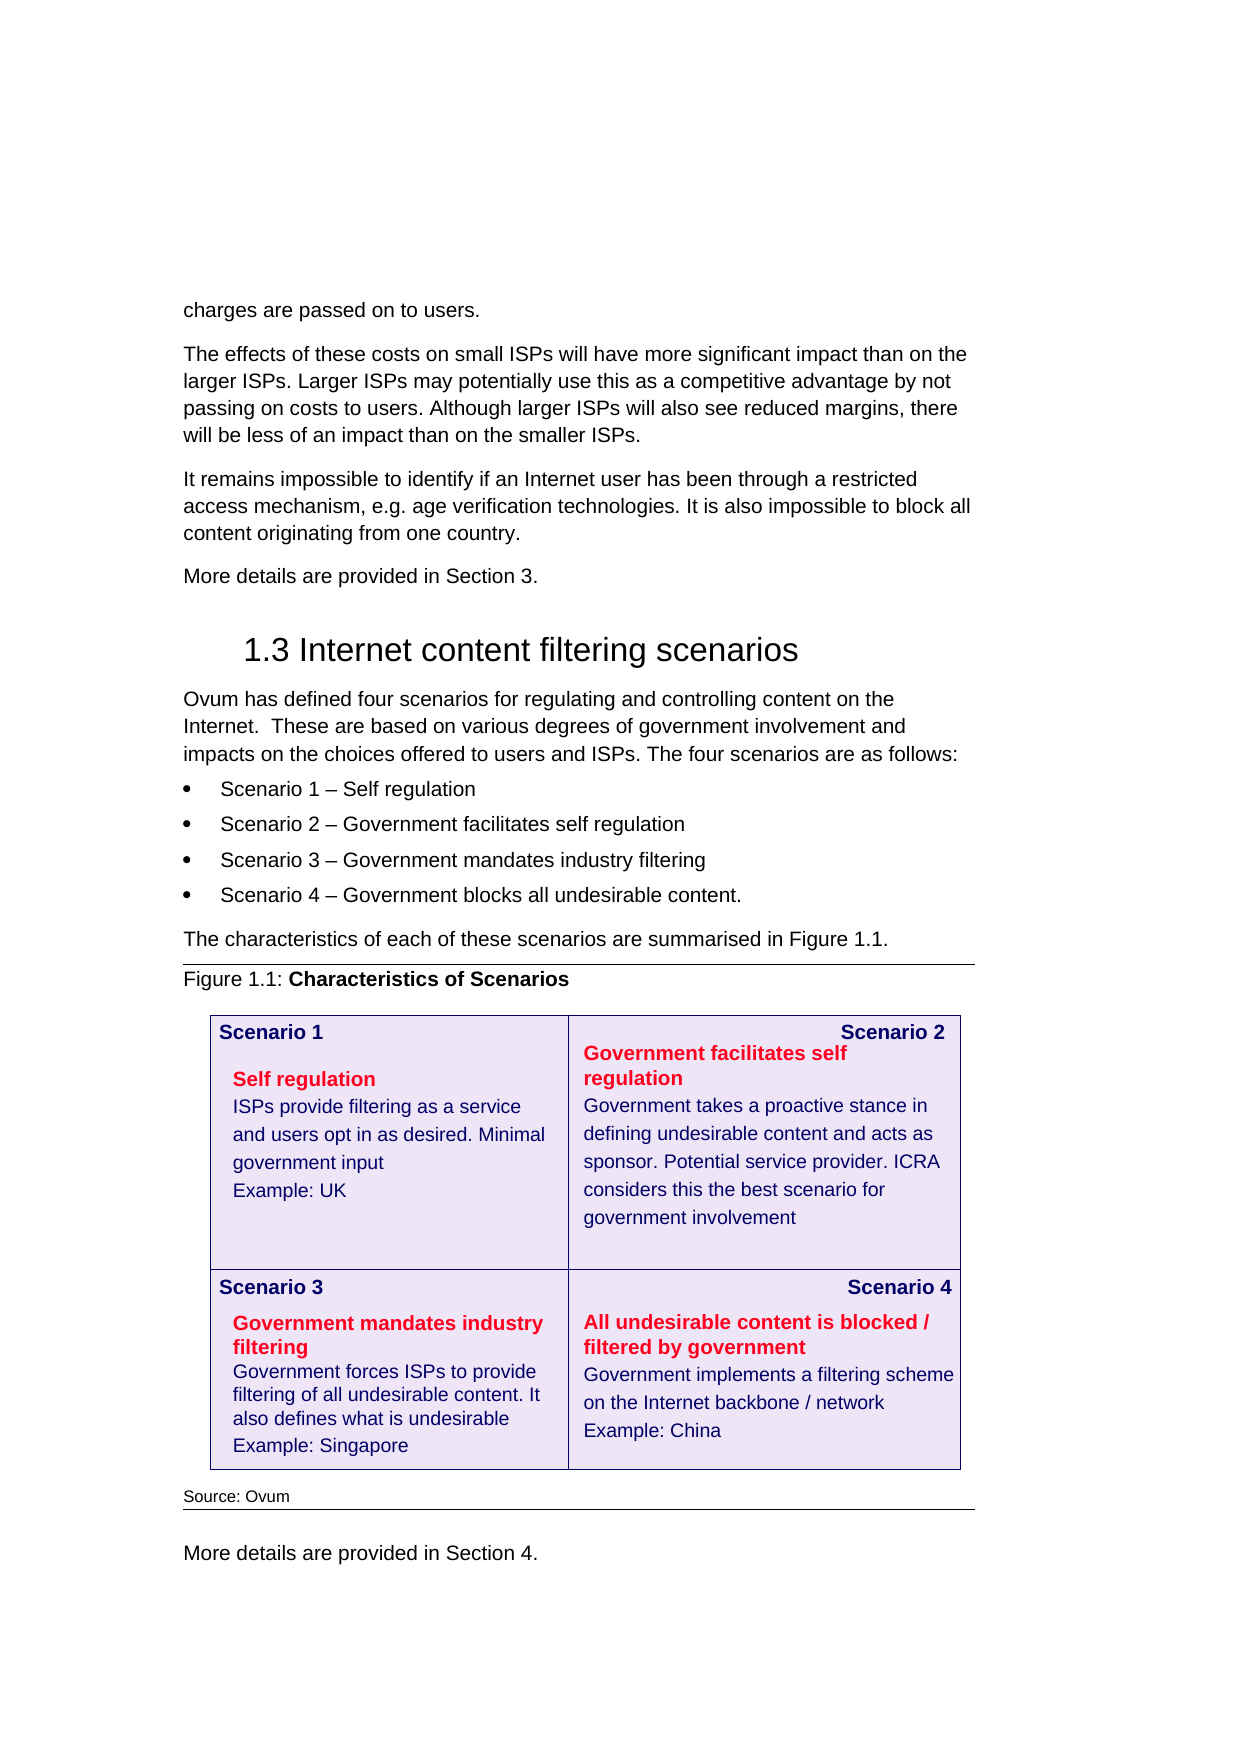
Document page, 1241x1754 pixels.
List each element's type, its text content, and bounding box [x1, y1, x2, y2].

list Scenario 4 – Government blocks all undesirable content. [183, 881, 975, 908]
text charges are passed on to users. [183, 296, 975, 323]
text The characteristics of each of these scenarios are summarised in Figure 1.1. [183, 925, 975, 952]
text More details are provided in Section 3. [183, 562, 975, 589]
text It remains impossible to identify if an Internet user has been through a restricted access mechanism, e.g. age verification technologies. It is also impossible to block all content originating from one country. [183, 464, 975, 546]
text The effects of these costs on small ISPs will have more significant impact than on the larger ISPs. Larger ISPs may potentially use this as a competitive advantage by not passing on costs to users. Although larger ISPs will also see reduced margins, there will be less of an impact than on the smaller ISPs. [183, 339, 975, 448]
text Ovum has defined four scenarios for regulating and controlling content on the Internet. These are based on various degrees of government involvement and impacts on the choices offered to users and ISPs. The four scenarios are as follows: [183, 685, 975, 766]
list Scenario 2 – Government facilitates self regulation [183, 810, 975, 837]
title Figure 1.1: Characteristics of Scenarios [183, 965, 975, 991]
subtitle 1.3 Internet content filtering scenarios [183, 631, 975, 668]
text More details are provided in Section 4. [183, 1539, 975, 1566]
list Scenario 3 – Government mandates industry filtering [183, 846, 975, 873]
list Scenario 1 – Self regulation [183, 775, 975, 802]
text Source: Ovum [183, 1482, 975, 1509]
